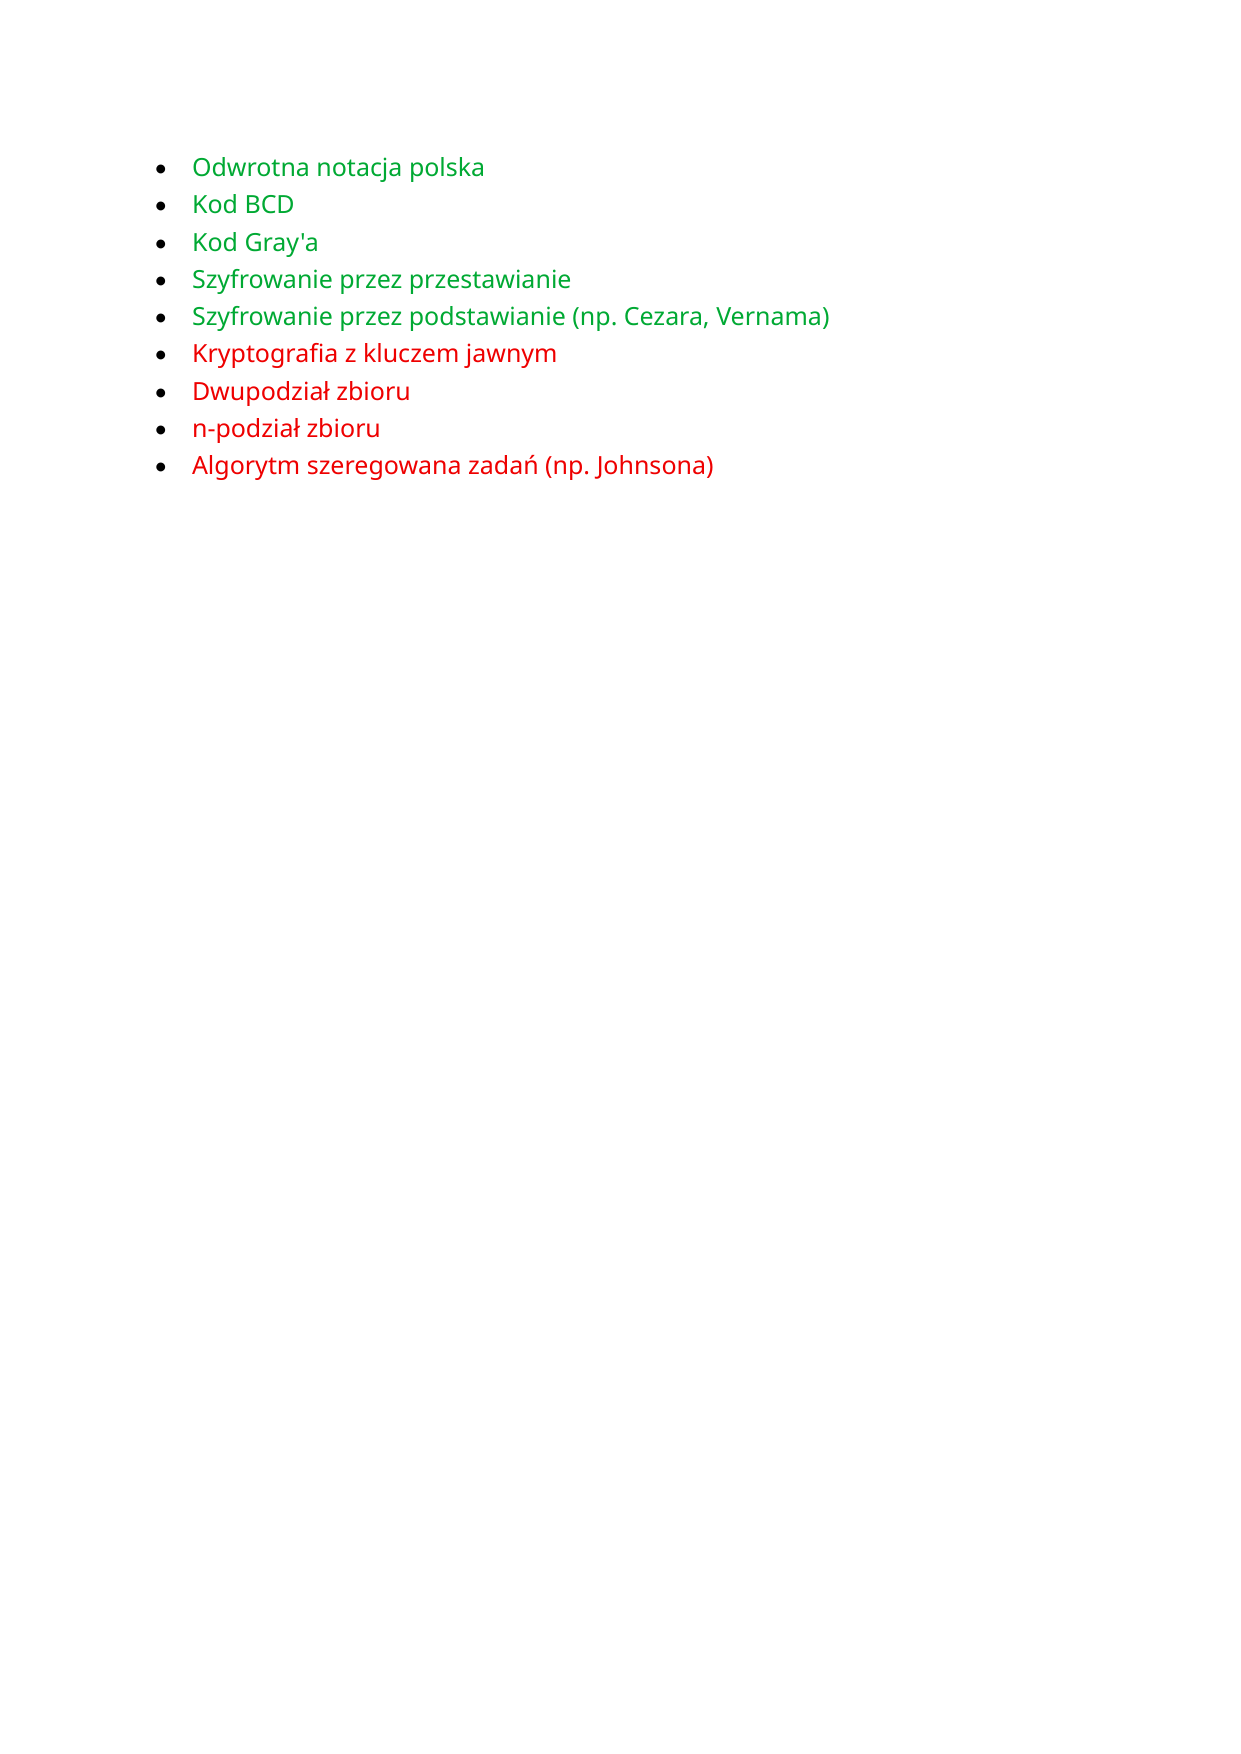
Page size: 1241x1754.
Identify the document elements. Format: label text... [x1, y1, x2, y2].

list Kod BCD [154, 187, 1079, 221]
list n-podział zbioru [154, 410, 1079, 444]
list Odwrotna notacja polska [154, 150, 1079, 184]
list Algorytm szeregowana zadań (np. Johnsona) [154, 447, 1079, 482]
list Szyfrowanie przez przestawianie [154, 262, 1079, 296]
list Dwupodział zbioru [154, 373, 1079, 407]
list Szyfrowanie przez podstawianie (np. Cezara, Vernama) [154, 299, 1079, 333]
list Kryptografia z kluczem jawnym [154, 336, 1079, 370]
list Kod Gray'a [154, 224, 1079, 258]
